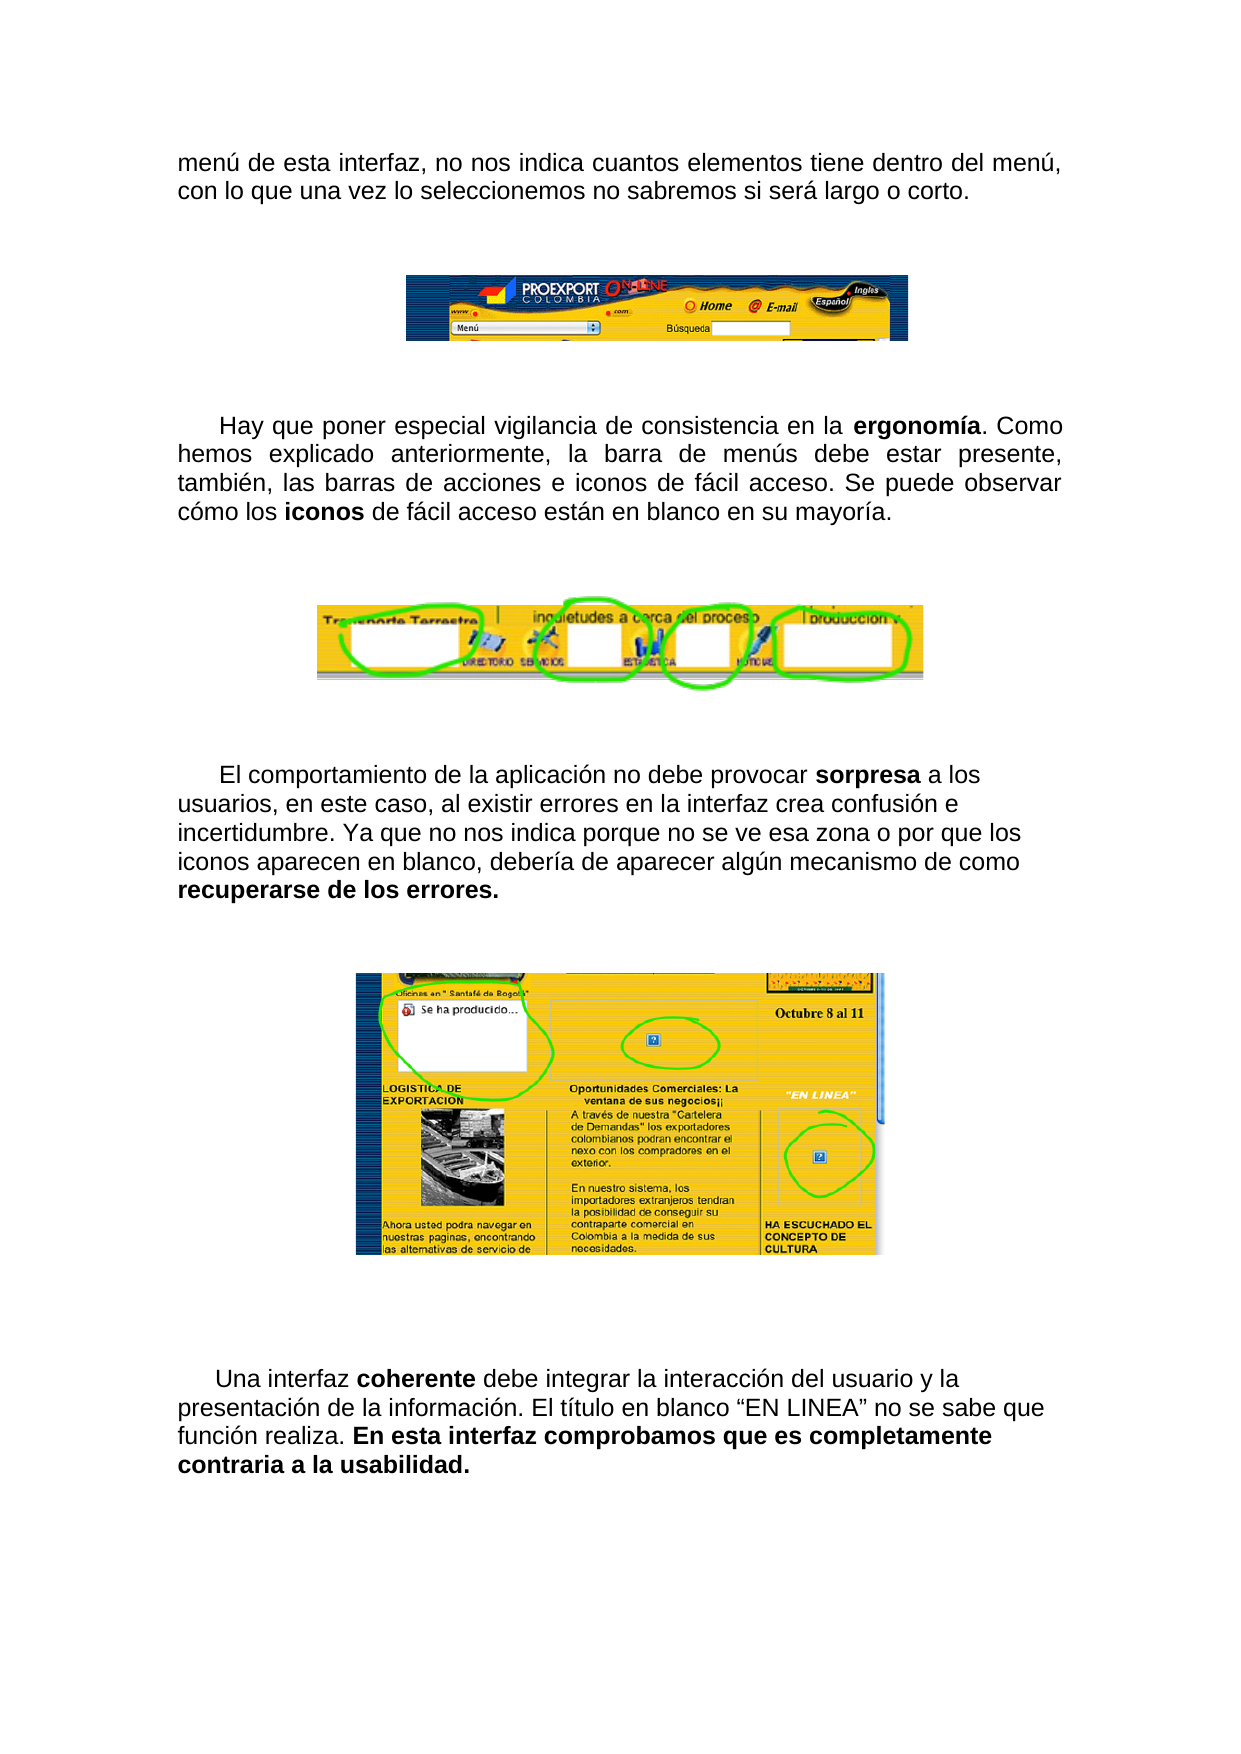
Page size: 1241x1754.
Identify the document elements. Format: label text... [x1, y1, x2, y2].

text menú de esta interfaz, no nos indica cuantos elementos tiene dentro del menú, con lo que una vez lo seleccionemos no sabremos si será largo o corto. [177, 148, 1063, 205]
text Una interfaz coherente debe integrar la interacción del usuario y la presentación de la información. El título en blanco “EN LINEA” no se sabe que función realiza. En esta interfaz comprobamos que es completamente contraria a la usabilidad. [177, 1364, 1063, 1479]
text El comportamiento de la aplicación no debe provocar sorpresa a los usuarios, en este caso, al existir errores en la interfaz crea confusión e incertidumbre. Ya que no nos indica porque no se ve esa zona o por que los iconos aparecen en blanco, debería de aparecer algún mecanismo de como recuperarse de los errores. [177, 760, 1063, 904]
text Hay que poner especial vigilancia de consistencia en la ergonomía. Como hemos explicado anteriormente, la barra de menús debe estar presente, también, las barras de acciones e iconos de fácil acceso. Se puede observar cómo los iconos de fácil acceso están en blanco en su mayoría. [177, 411, 1063, 526]
